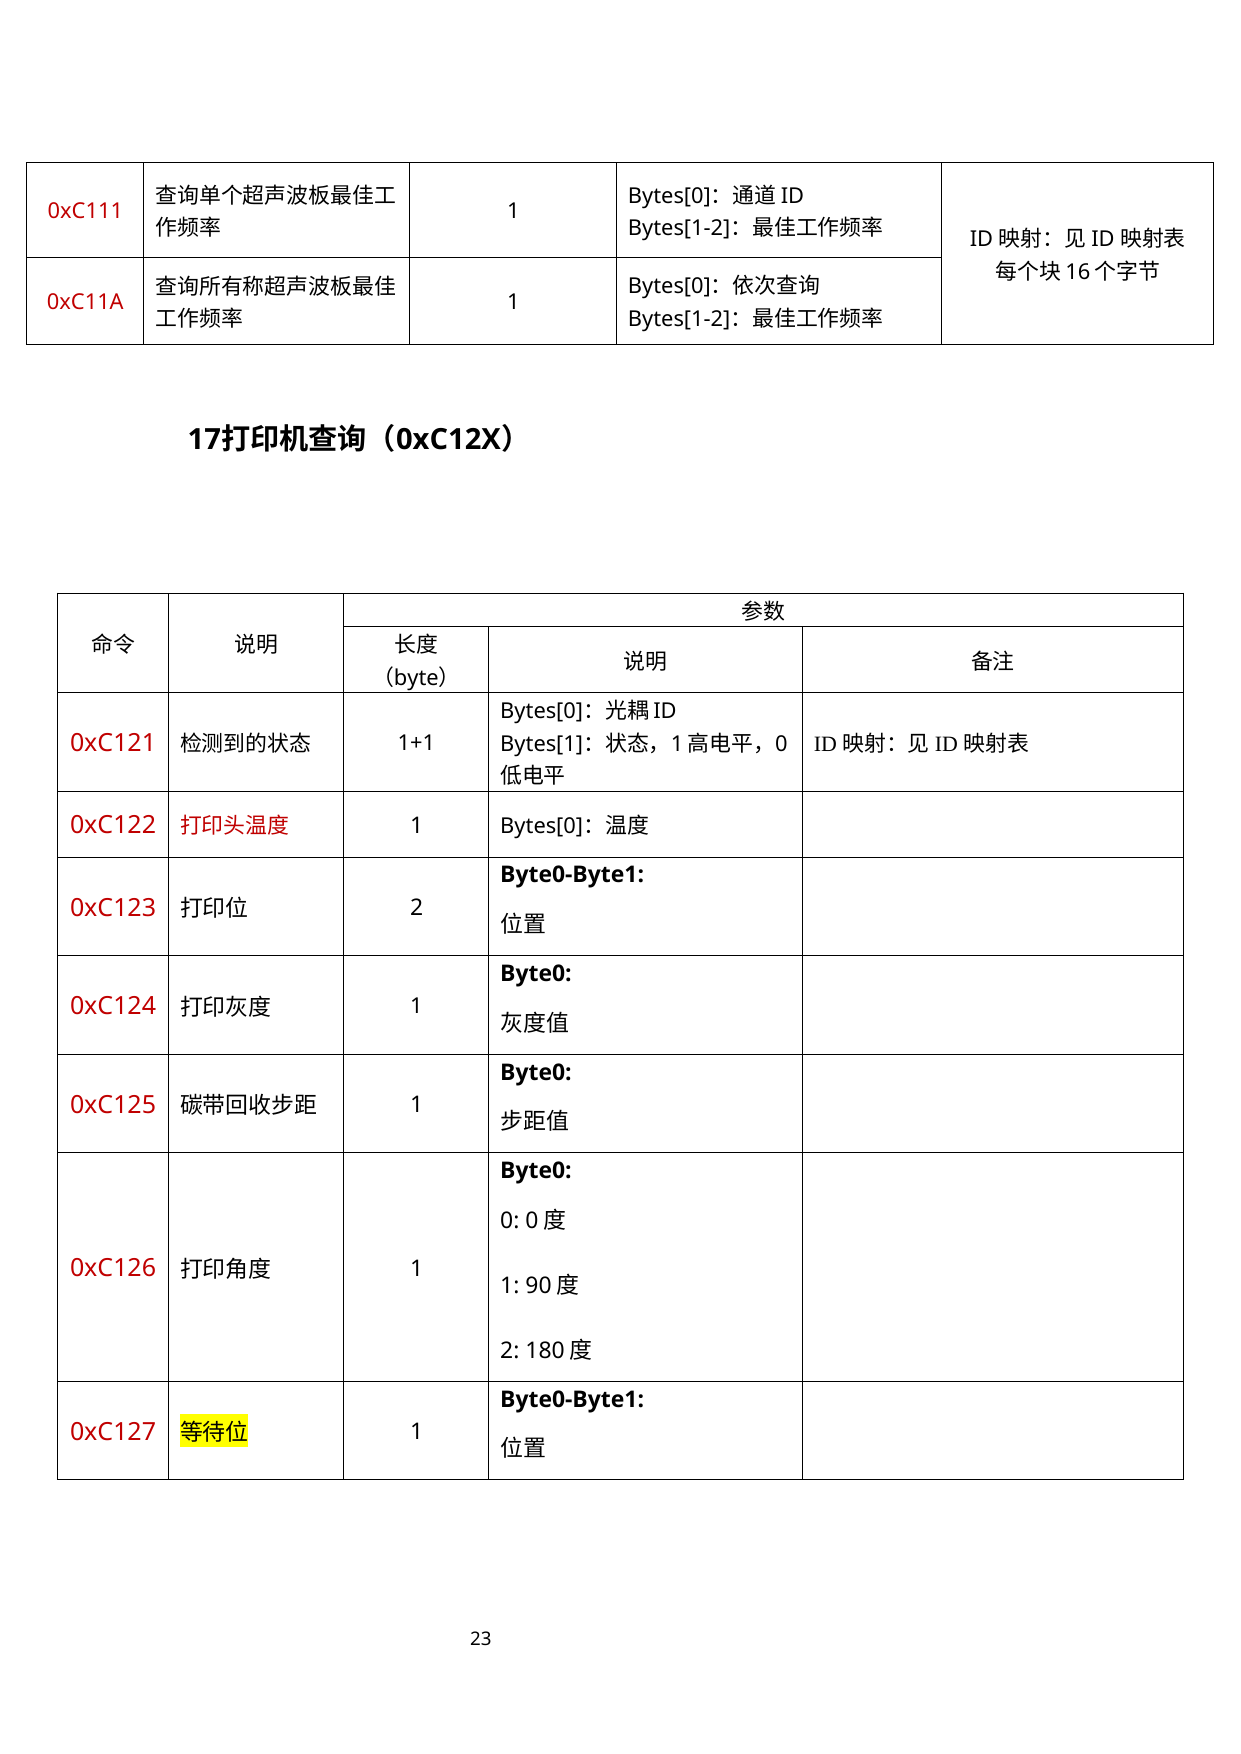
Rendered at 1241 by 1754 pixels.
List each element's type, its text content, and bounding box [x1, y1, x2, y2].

table_cell 0xC124 [58, 956, 168, 1054]
table_header 参数 [344, 594, 1183, 626]
table_cell 0xC126 [58, 1153, 168, 1381]
table_cell 0xC125 [58, 1055, 168, 1152]
table_cell [803, 1055, 1183, 1152]
table_cell 1 [410, 258, 616, 344]
table_cell Byte0: 0: 0度 1: 90度 2: 180度 [489, 1153, 802, 1381]
table_cell 说明 [489, 627, 802, 692]
table_cell [803, 956, 1183, 1054]
table_cell 0xC122 [58, 792, 168, 857]
table_cell ID 映射：见 ID 映射表 每个块16个字节 [942, 163, 1213, 344]
table_cell 碳带回收步距 [169, 1055, 343, 1152]
table_cell 0xC123 [58, 858, 168, 955]
table_cell 打印角度 [169, 1153, 343, 1381]
table_cell 1 [344, 956, 488, 1054]
table_cell 1+1 [344, 693, 488, 791]
table_cell Byte0-Byte1: 位置 [489, 858, 802, 955]
table_cell Byte0-Byte1: 位置 [489, 1382, 802, 1479]
table_cell 0xC11A [27, 258, 143, 344]
table_cell 查询所有称超声波板最佳工作频率 [144, 258, 409, 344]
table_cell 等待位 [169, 1382, 343, 1479]
table_cell 0xC121 [58, 693, 168, 791]
table_cell 0xC127 [58, 1382, 168, 1479]
table_cell Bytes[0]：通道ID Bytes[1-2]：最佳工作频率 [617, 163, 941, 257]
table_cell ID 映射：见 ID 映射表 [803, 693, 1183, 791]
subtitle 打印机查询（0xC12X） [187, 404, 1053, 469]
table_cell 1 [344, 792, 488, 857]
table_cell [803, 792, 1183, 857]
table_cell [803, 858, 1183, 955]
table_cell 长度（byte） [344, 627, 488, 692]
table_cell 打印位 [169, 858, 343, 955]
table_cell 0xC111 [27, 163, 143, 257]
table_cell 2 [344, 858, 488, 955]
table_cell 备注 [803, 627, 1183, 692]
table_cell 1 [344, 1382, 488, 1479]
table_cell 查询单个超声波板最佳工作频率 [144, 163, 409, 257]
table_cell 1 [344, 1153, 488, 1381]
table_cell Bytes[0]：温度 [489, 792, 802, 857]
table_header 命令 [58, 594, 168, 692]
table_cell 检测到的状态 [169, 693, 343, 791]
table_cell [803, 1153, 1183, 1381]
table_cell Bytes[0]：光耦ID Bytes[1]：状态，1高电平，0低电平 [489, 693, 802, 791]
table_cell [803, 1382, 1183, 1479]
table_cell 打印灰度 [169, 956, 343, 1054]
table_cell Bytes[0]：依次查询 Bytes[1-2]：最佳工作频率 [617, 258, 941, 344]
table_cell Byte0: 灰度值 [489, 956, 802, 1054]
table_cell 1 [410, 163, 616, 257]
table_cell 1 [344, 1055, 488, 1152]
table_header 说明 [169, 594, 343, 692]
table_cell Byte0: 步距值 [489, 1055, 802, 1152]
table_cell 打印头温度 [169, 792, 343, 857]
